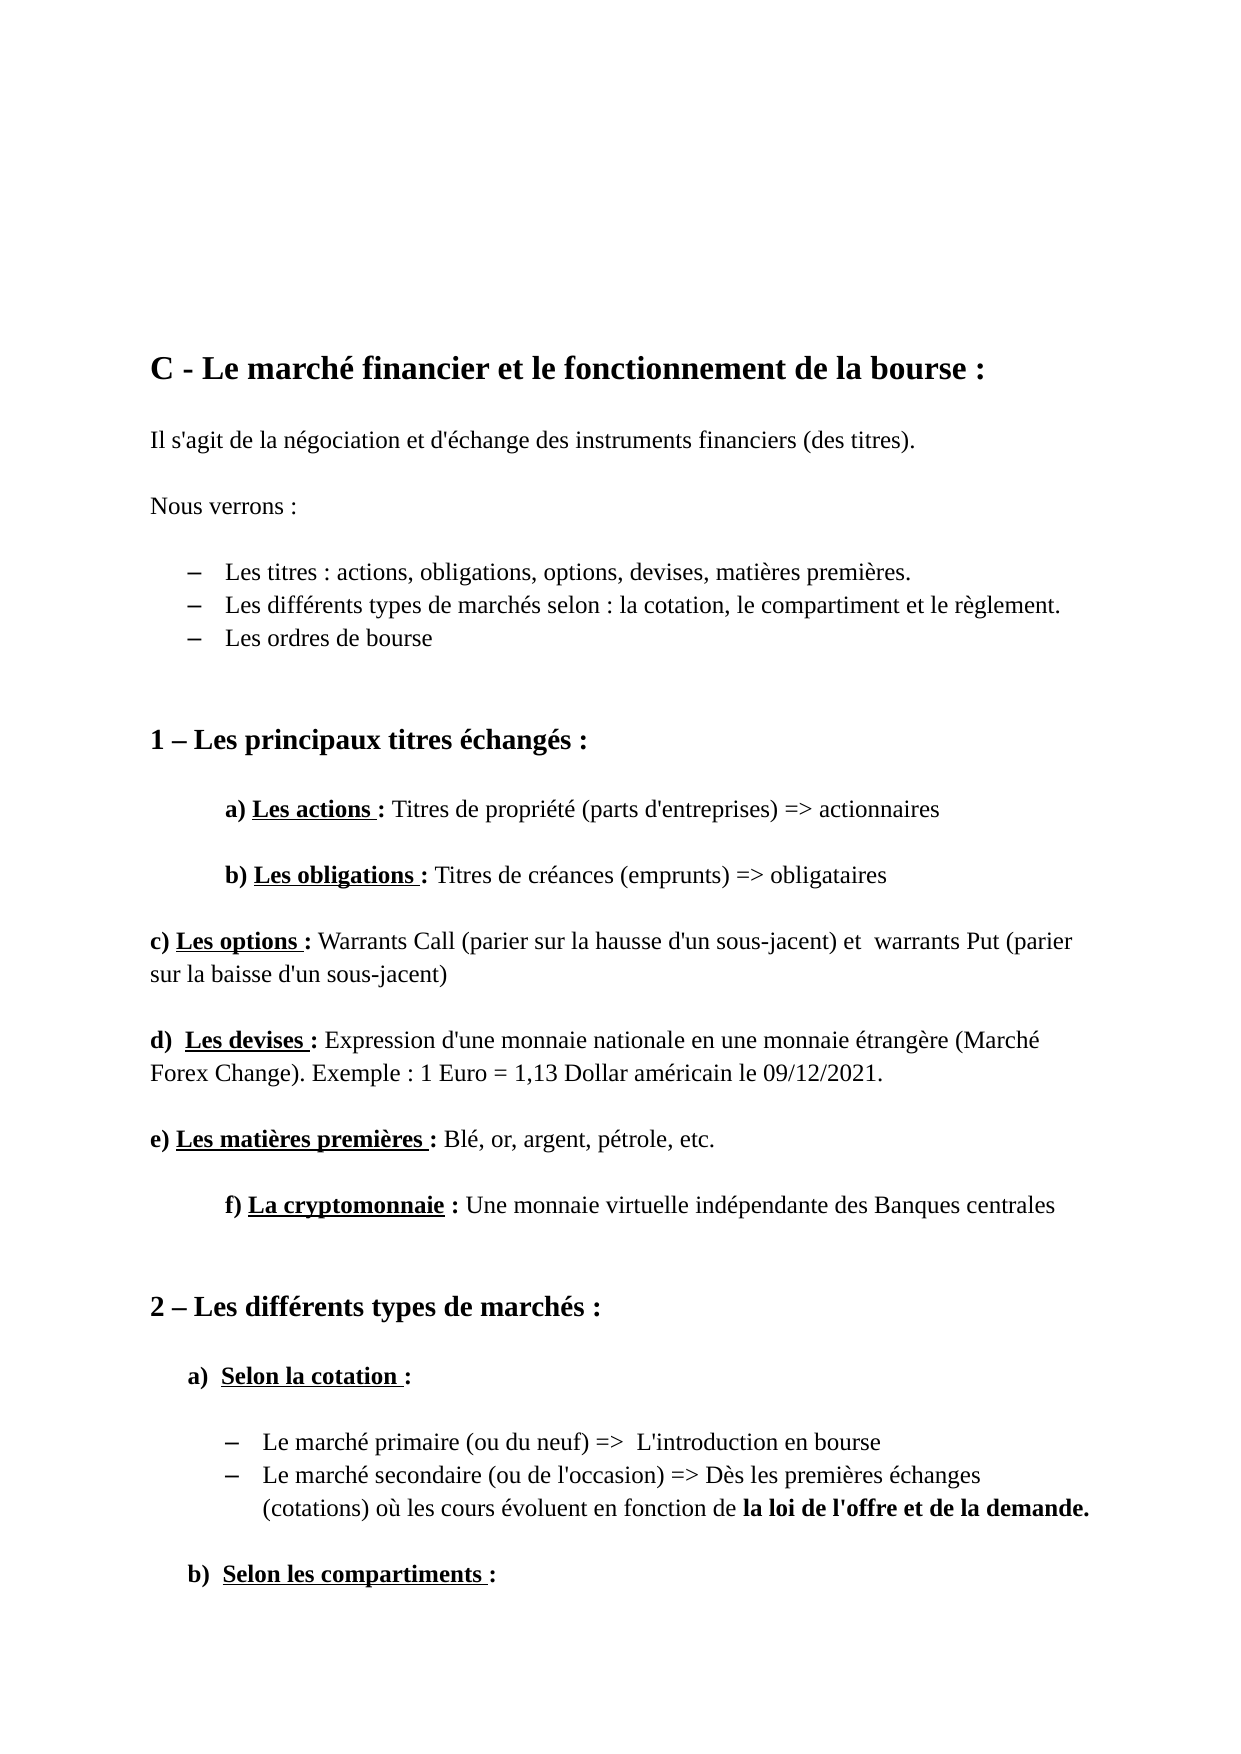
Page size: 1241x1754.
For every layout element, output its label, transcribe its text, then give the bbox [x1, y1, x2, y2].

list Les titres : actions, obligations, options, devises, matières premières. [187, 557, 1090, 586]
text d) Les devises : Expression d'une monnaie nationale en une monnaie étrangère (Marché Forex Change). Exemple : 1 Euro = 1,13 Dollar américain le 09/12/2021. [150, 1025, 1090, 1087]
text C - Le marché financier et le fonctionnement de la bourse : [150, 348, 1090, 386]
list Les différents types de marchés selon : la cotation, le compartiment et le règlement. [187, 590, 1090, 619]
text 2 – Les différents types de marchés : [150, 1289, 1090, 1323]
list Le marché secondaire (ou de l'occasion) => Dès les premières échanges (cotations) où les cours évoluent en fonction de la loi de l'offre et de la demande. [225, 1460, 1090, 1522]
text a) Les actions : Titres de propriété (parts d'entreprises) => actionnaires [150, 794, 1090, 823]
text c) Les options : Warrants Call (parier sur la hausse d'un sous-jacent) et warrants Put (parier sur la baisse d'un sous-jacent) [150, 926, 1090, 988]
text Nous verrons : [150, 491, 1090, 520]
text a) Selon la cotation : [150, 1361, 1090, 1389]
text b) Les obligations : Titres de créances (emprunts) => obligataires [150, 860, 1090, 889]
text 1 – Les principaux titres échangés : [150, 722, 1090, 756]
list Le marché primaire (ou du neuf) => L'introduction en bourse [225, 1427, 1090, 1456]
text b) Selon les compartiments : [150, 1559, 1090, 1588]
text Il s'agit de la négociation et d'échange des instruments financiers (des titres). [150, 425, 1090, 454]
list Les ordres de bourse [187, 623, 1090, 652]
text e) Les matières premières : Blé, or, argent, pétrole, etc. [150, 1124, 1090, 1153]
text f) La cryptomonnaie : Une monnaie virtuelle indépendante des Banques centrales [150, 1190, 1090, 1219]
